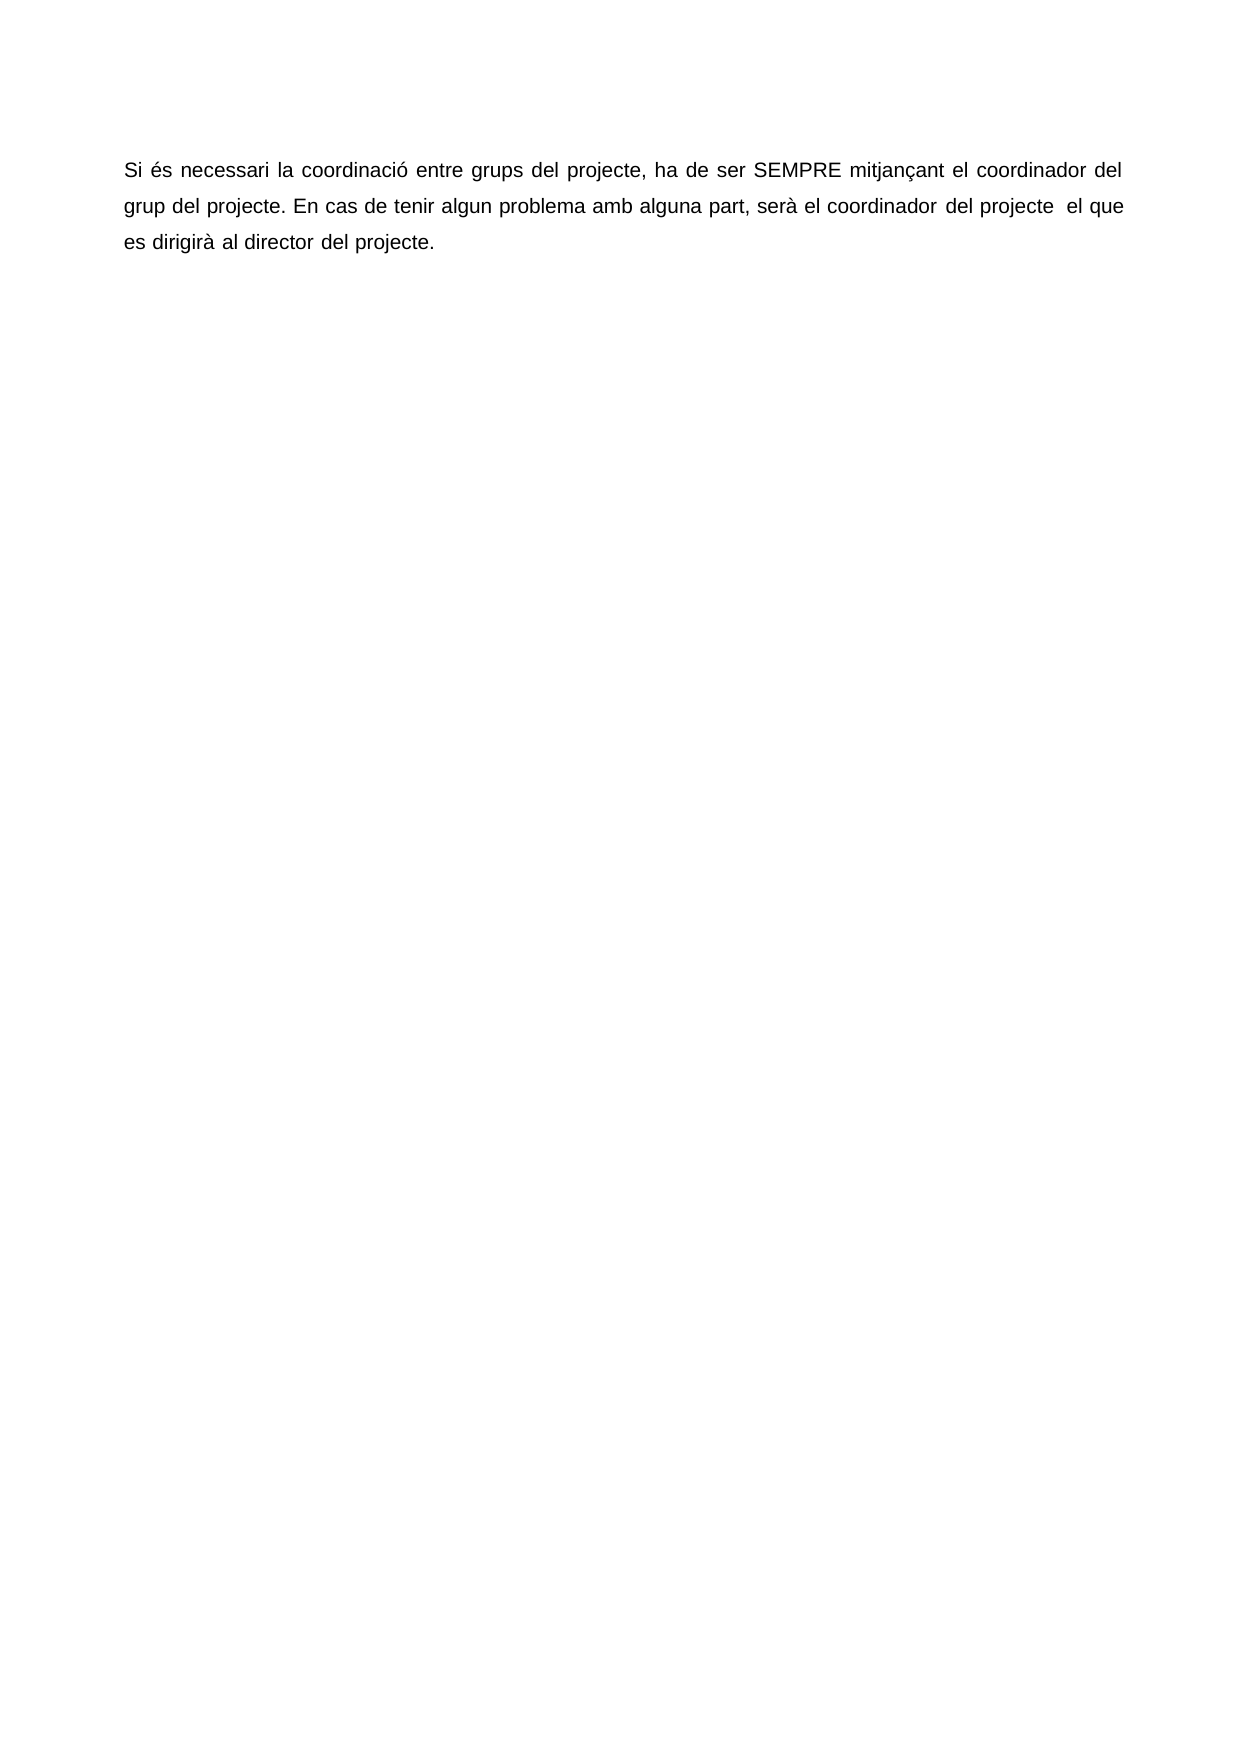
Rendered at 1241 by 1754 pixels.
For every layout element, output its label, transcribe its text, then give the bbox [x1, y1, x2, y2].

text Si és necessari la coordinació entre grups del projecte, ha de ser SEMPRE mitjançant el coordinador del grup del projecte. En cas de tenir algun problema amb alguna part, serà el coordinador del projecte el que es dirigirà al director del projecte. [124, 158, 1124, 254]
